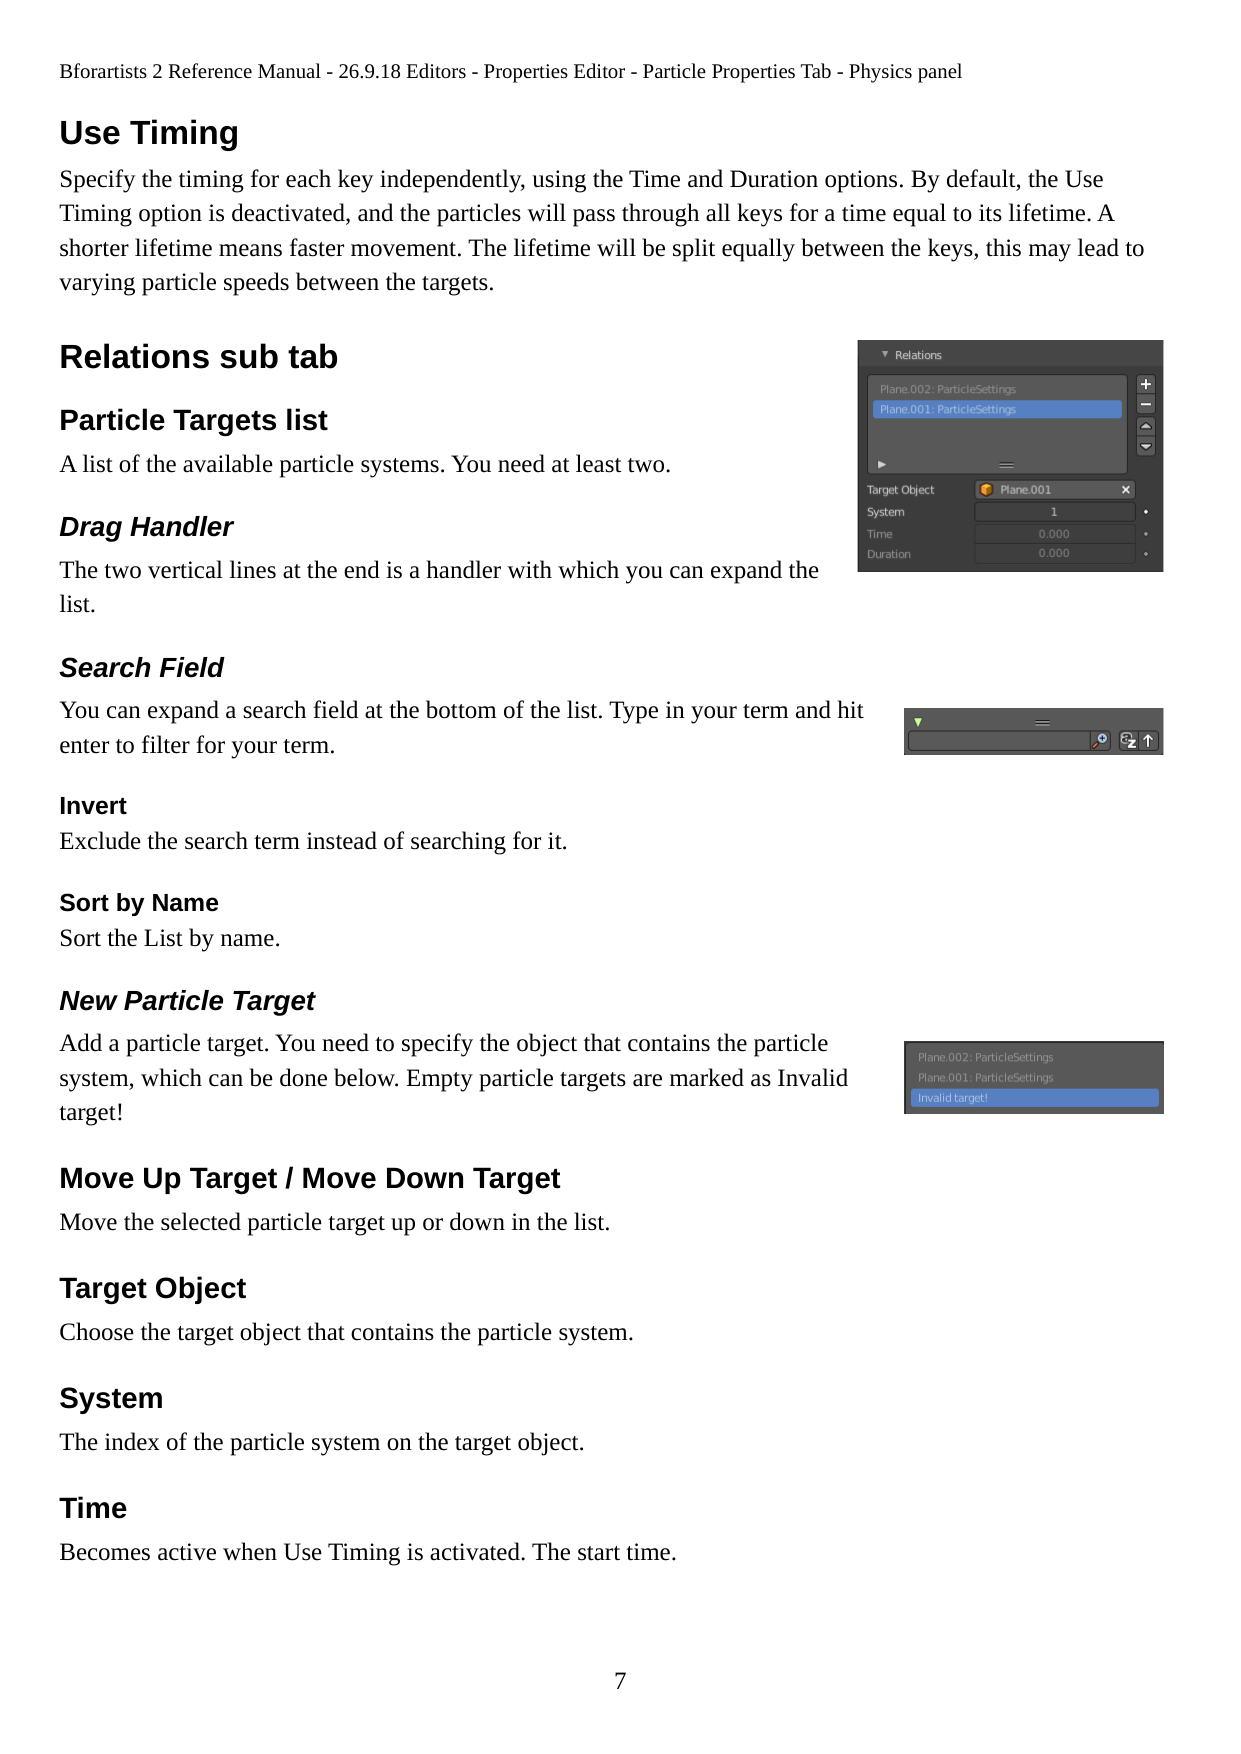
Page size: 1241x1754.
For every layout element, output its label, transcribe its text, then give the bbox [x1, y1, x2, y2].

subtitle [1164, 511, 1181, 542]
subtitle Invert [59, 791, 1181, 820]
subtitle [1164, 403, 1181, 437]
text Exclude the search term instead of searching for it. [59, 826, 1181, 855]
text Choose the target object that contains the particle system. [59, 1317, 1181, 1346]
text The index of the particle system on the target object. [59, 1427, 1181, 1456]
text Move the selected particle target up or down in the list. [59, 1207, 1181, 1236]
subtitle New Particle Target [59, 984, 1181, 1016]
text The two vertical lines at the end is a handler with which you can expand the list. [59, 555, 1181, 618]
subtitle Relations sub tab [59, 337, 1181, 376]
picture [904, 708, 1164, 755]
subtitle Time [59, 1491, 1181, 1524]
text Specify the timing for each key independently, using the Time and Duration options. By default, the Use Timing option is deactivated, and the particles will pass through all keys for a time equal to its lifetime. A shorter lifetime means faster movement. The lifetime will be split equally between the keys, this may lead to varying particle speeds between the targets. [59, 164, 1181, 296]
subtitle Particle Targets list [59, 403, 857, 437]
subtitle System [59, 1381, 1181, 1415]
text A list of the available particle systems. You need at least two. [59, 449, 857, 478]
subtitle Move Up Target / Move Down Target [59, 1161, 1181, 1195]
subtitle Drag Handler [59, 511, 857, 542]
text Becomes active when Use Timing is activated. The start time. [59, 1537, 1181, 1566]
picture [904, 1041, 1164, 1114]
text You can expand a search field at the bottom of the list. Type in your term and hit enter to filter for your term. [59, 695, 1181, 759]
text Add a particle target. You need to specify the object that contains the particle system, which can be done below. Empty particle targets are marked as Invalid target! [59, 1028, 1181, 1126]
subtitle Search Field [59, 651, 1181, 683]
subtitle Target Object [59, 1271, 1181, 1305]
subtitle Sort by Name [59, 888, 1181, 916]
text Sort the List by name. [59, 923, 1181, 951]
subtitle Use Timing [59, 113, 1181, 151]
picture [857, 340, 1164, 572]
